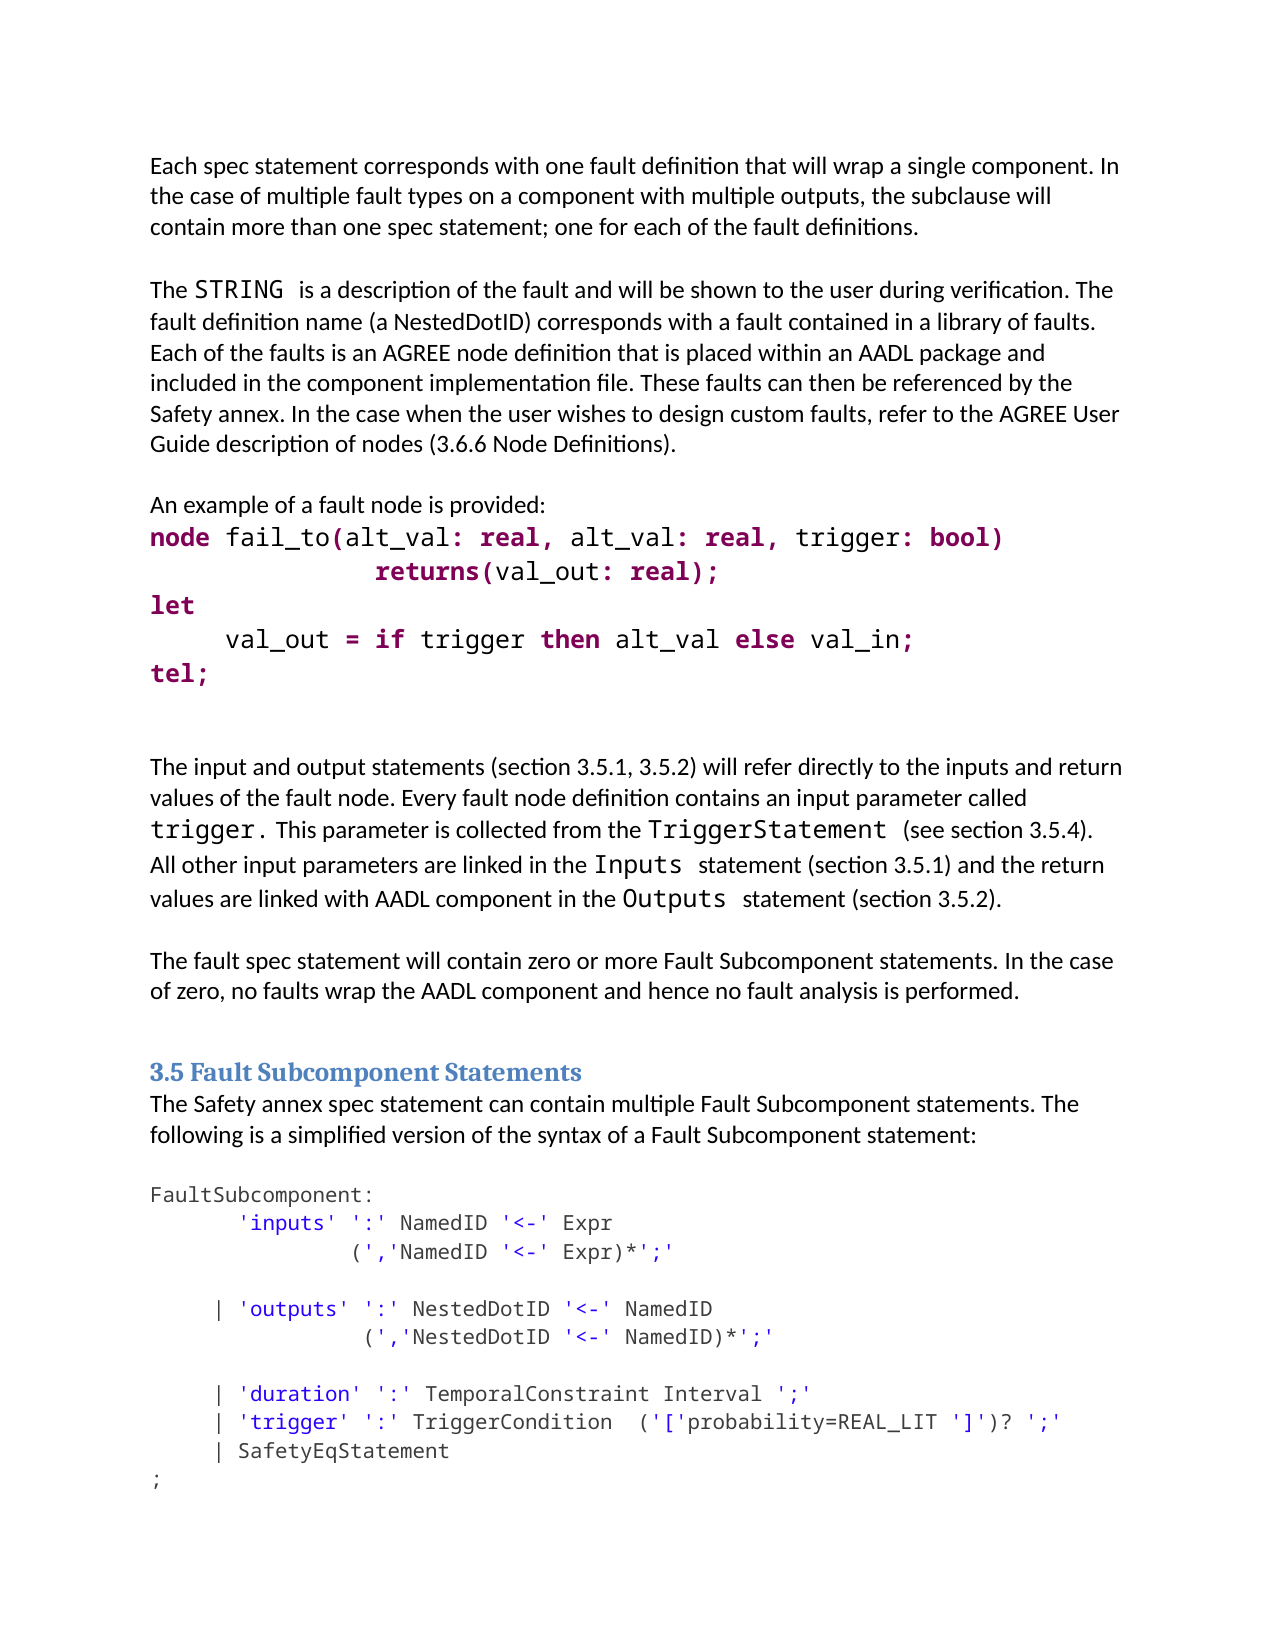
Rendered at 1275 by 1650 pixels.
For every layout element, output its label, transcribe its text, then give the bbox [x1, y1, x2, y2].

text node fail_to(alt_val: real, alt_val: real, trigger: bool) [150, 520, 1125, 554]
text let [150, 588, 1125, 622]
text tel; [150, 656, 1125, 690]
text | SafetyEqStatement [150, 1436, 1125, 1464]
text | 'trigger' ':' TriggerCondition ('['probability=REAL_LIT ']')? ';' [150, 1407, 1125, 1436]
text Each spec statement corresponds with one fault definition that will wrap a single component. In the case of multiple fault types on a component with multiple outputs, the subclause will contain more than one spec statement; one for each of the fault definitions. [150, 150, 1125, 242]
text (','NamedID '<-' Expr)*';' [150, 1237, 1125, 1265]
text An example of a fault node is provided: [150, 489, 1125, 520]
text 'inputs' ':' NamedID '<-' Expr [150, 1208, 1125, 1237]
subtitle 3.5 Fault Subcomponent Statements [150, 1057, 1125, 1088]
text The STRING is a description of the fault and will be shown to the user during verification. The fault definition name (a NestedDotID) corresponds with a fault contained in a library of faults. Each of the faults is an AGREE node definition that is placed within an AADL package and included in the component implementation file. These faults can then be referenced by the Safety annex. In the case when the user wishes to design custom faults, refer to the AGREE User Guide description of nodes (3.6.6 Node Definitions). [150, 272, 1125, 459]
text returns(val_out: real); [150, 554, 1125, 588]
text (','NestedDotID '<-' NamedID)*';' [150, 1322, 1125, 1351]
text | 'outputs' ':' NestedDotID '<-' NamedID [150, 1294, 1125, 1322]
text val_out = if trigger then alt_val else val_in; [150, 622, 1125, 656]
text | 'duration' ':' TemporalConstraint Interval ';' [150, 1379, 1125, 1407]
text The Safety annex spec statement can contain multiple Fault Subcomponent statements. The following is a simplified version of the syntax of a Fault Subcomponent statement: [150, 1088, 1125, 1149]
text The input and output statements (section 3.5.1, 3.5.2) will refer directly to the inputs and return values of the fault node. Every fault node definition contains an input parameter called trigger. This parameter is collected from the TriggerStatement (see section 3.5.4). All other input parameters are linked in the Inputs statement (section 3.5.1) and the return values are linked with AADL component in the Outputs statement (section 3.5.2). [150, 751, 1125, 914]
text The fault spec statement will contain zero or more Fault Subcomponent statements. In the case of zero, no faults wrap the AADL component and hence no fault analysis is performed. [150, 945, 1125, 1006]
text FaultSubcomponent: [150, 1180, 1125, 1208]
text ; [150, 1464, 1125, 1493]
